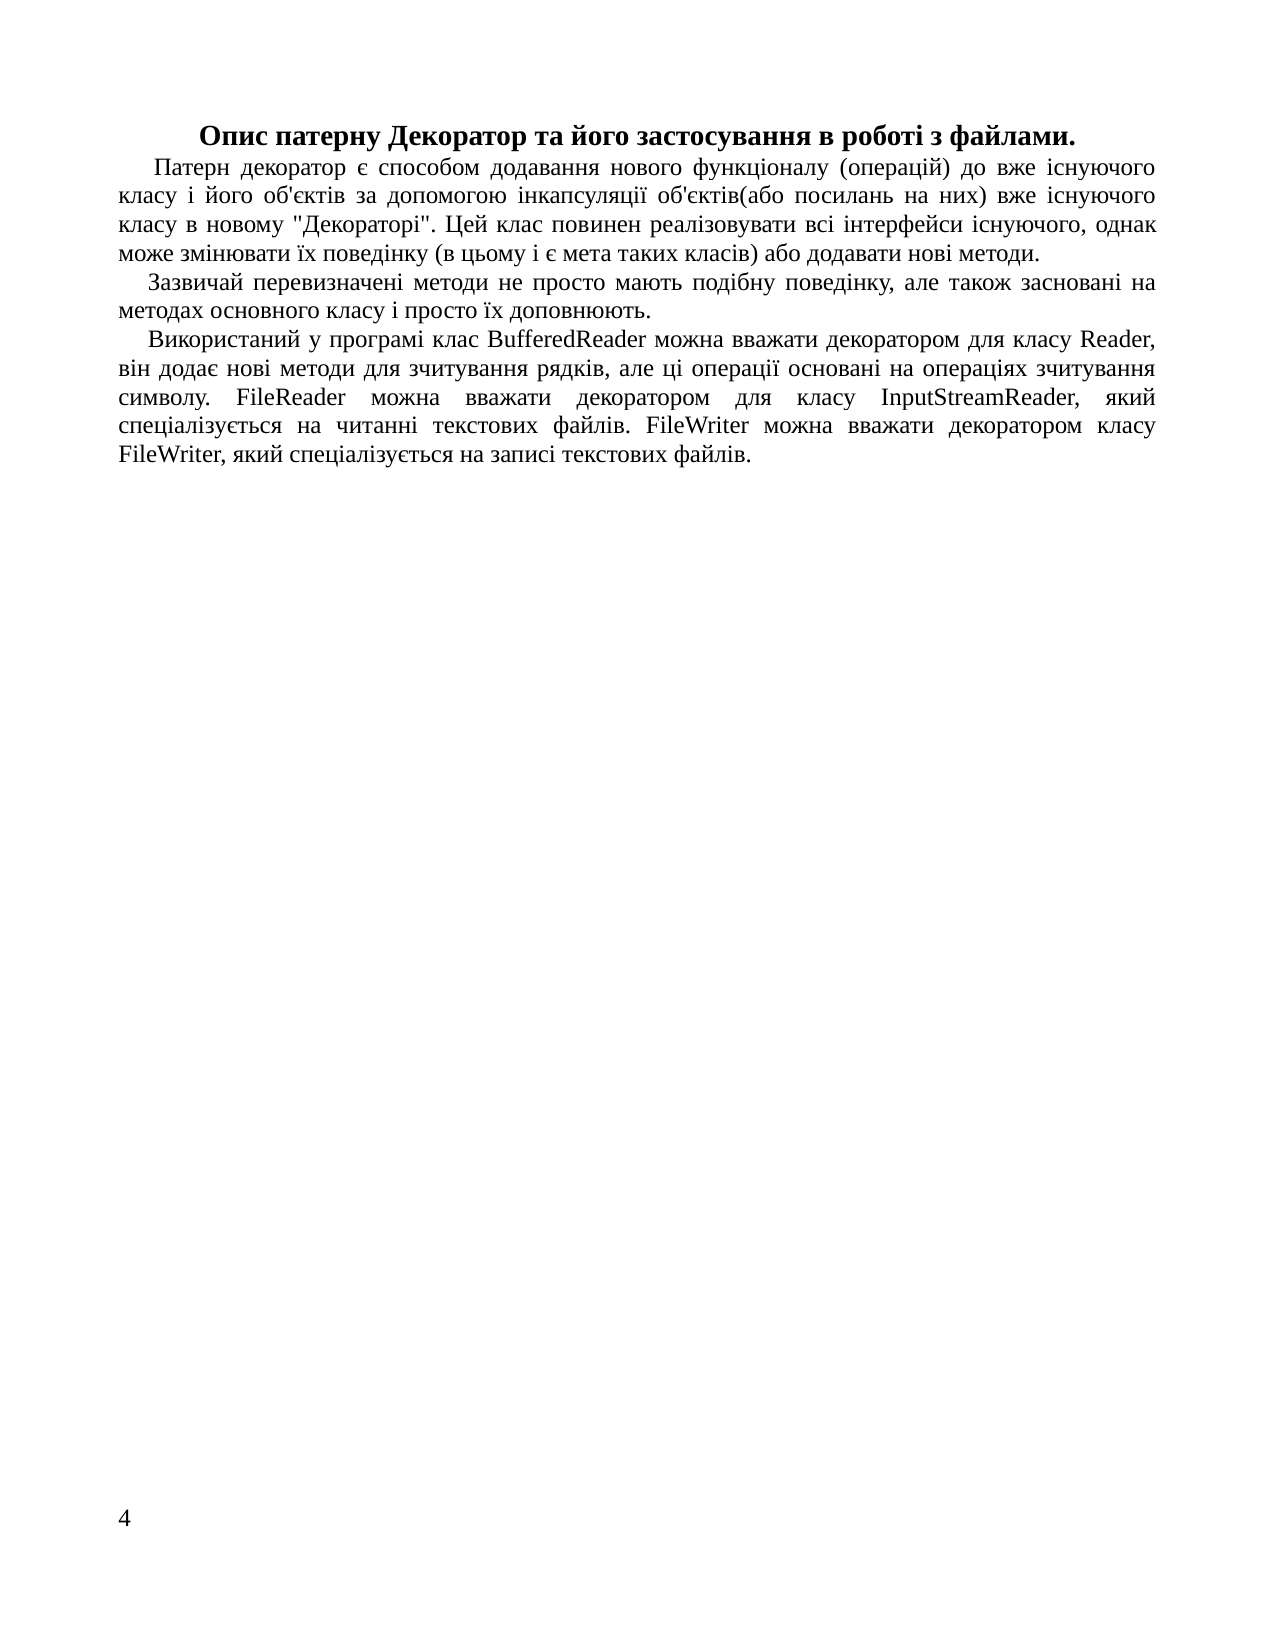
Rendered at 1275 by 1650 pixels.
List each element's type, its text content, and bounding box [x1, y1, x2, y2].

text Використаний у програмі клас BufferedReader можна вважати декоратором для класу Reader, він додає нові методи для зчитування рядків, але ці операції основані на операціях зчитування символу. FileReader можна вважати декоратором для класу InputStreamReader, який спеціалізується на читанні текстових файлів. FileWriter можна вважати декоратором класу FileWriter, який спеціалізується на записі текстових файлів. [118, 324, 1157, 468]
text Патерн декоратор є способом додавання нового функціоналу (операцій) до вже існуючого класу і його об'єктів за допомогою інкапсуляції об'єктів(або посилань на них) вже існуючого класу в новому "Декораторі". Цей клас повинен реалізовувати всі інтерфейси існуючого, однак може змінювати їх поведінку (в цьому і є мета таких класів) або додавати нові методи. [118, 152, 1157, 267]
text Зазвичай перевизначені методи не просто мають подібну поведінку, але також засновані на методах основного класу і просто їх доповнюють. [118, 267, 1157, 324]
text Опис патерну Декоратор та його застосування в роботі з файлами. [118, 118, 1157, 152]
